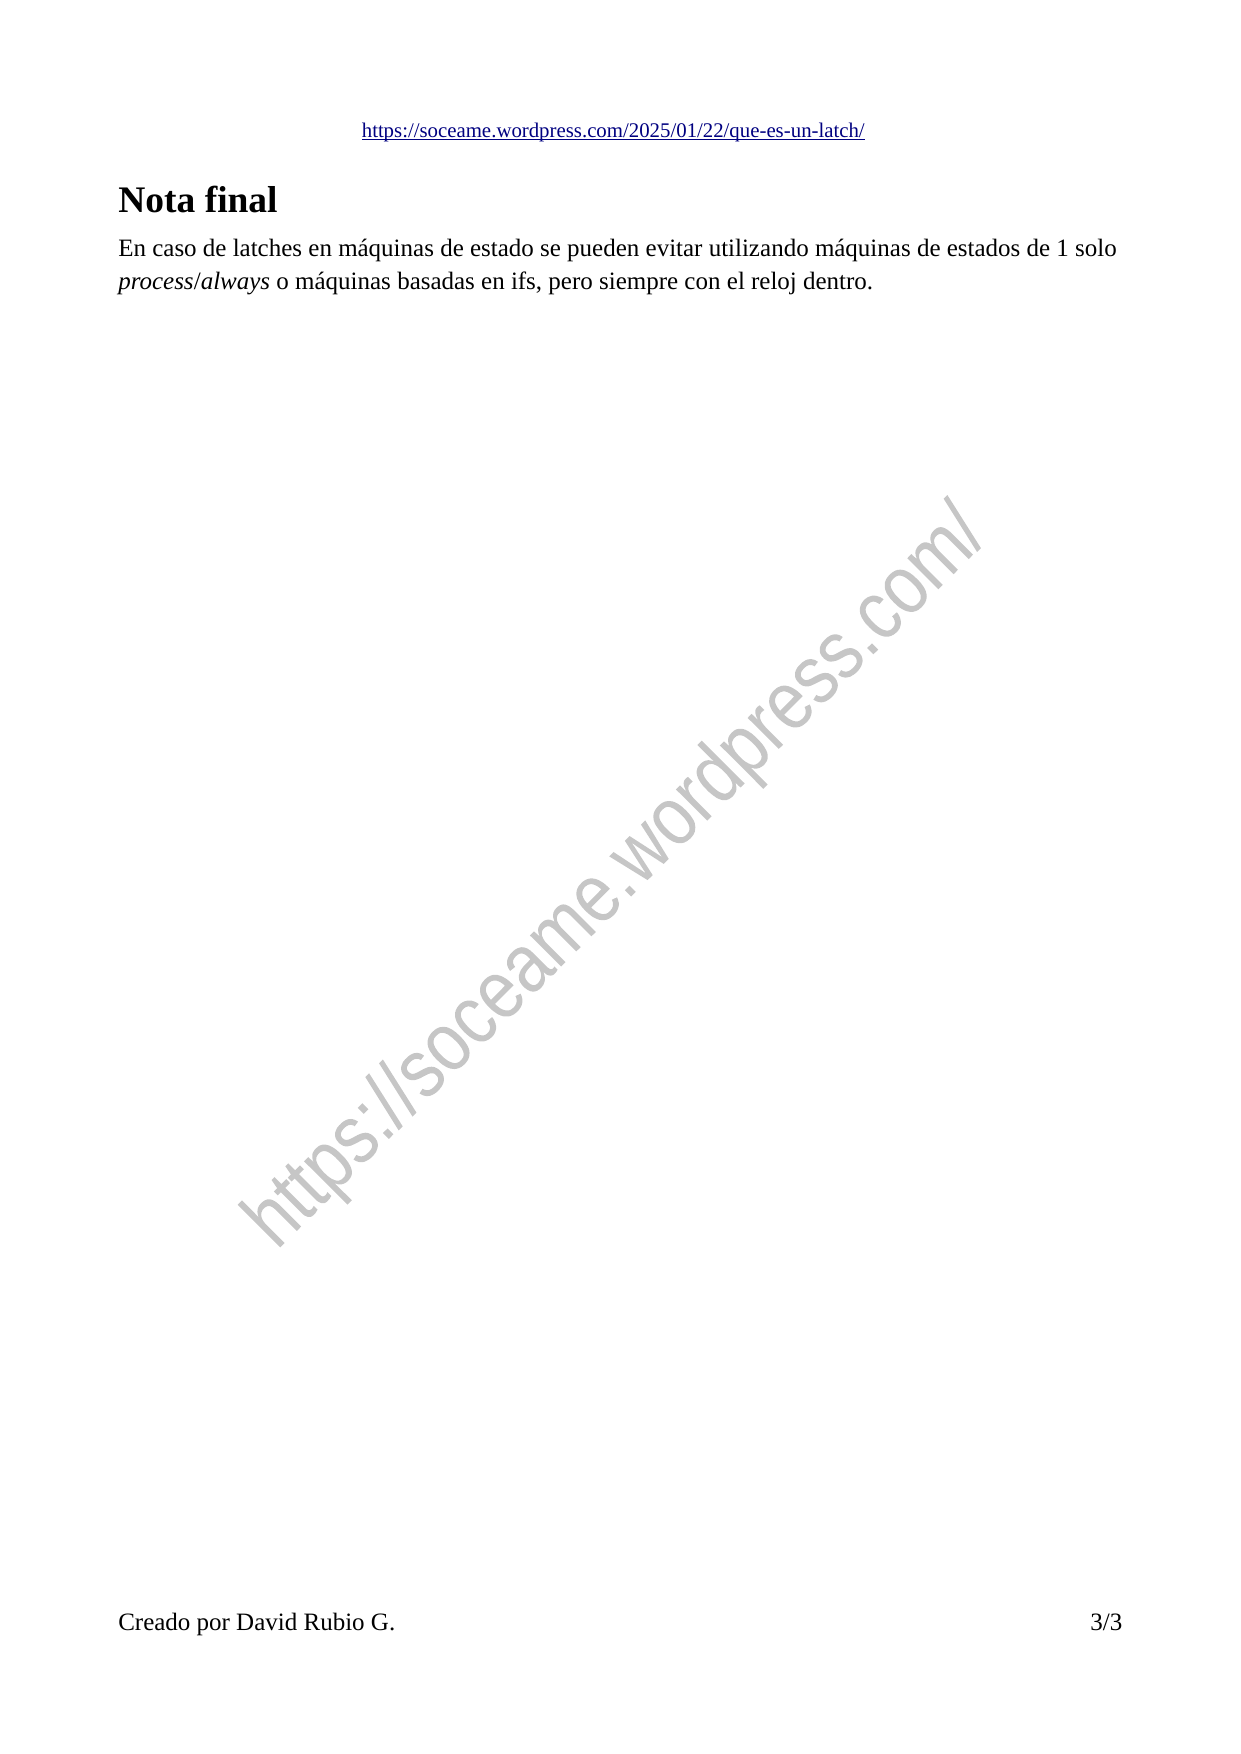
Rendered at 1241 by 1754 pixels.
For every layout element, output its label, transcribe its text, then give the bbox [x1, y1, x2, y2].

text En caso de latches en máquinas de estado se pueden evitar utilizando máquinas de estados de 1 solo process/always o máquinas basadas en ifs, pero siempre con el reloj dentro. [118, 233, 1122, 294]
subtitle Nota final [118, 177, 1122, 220]
